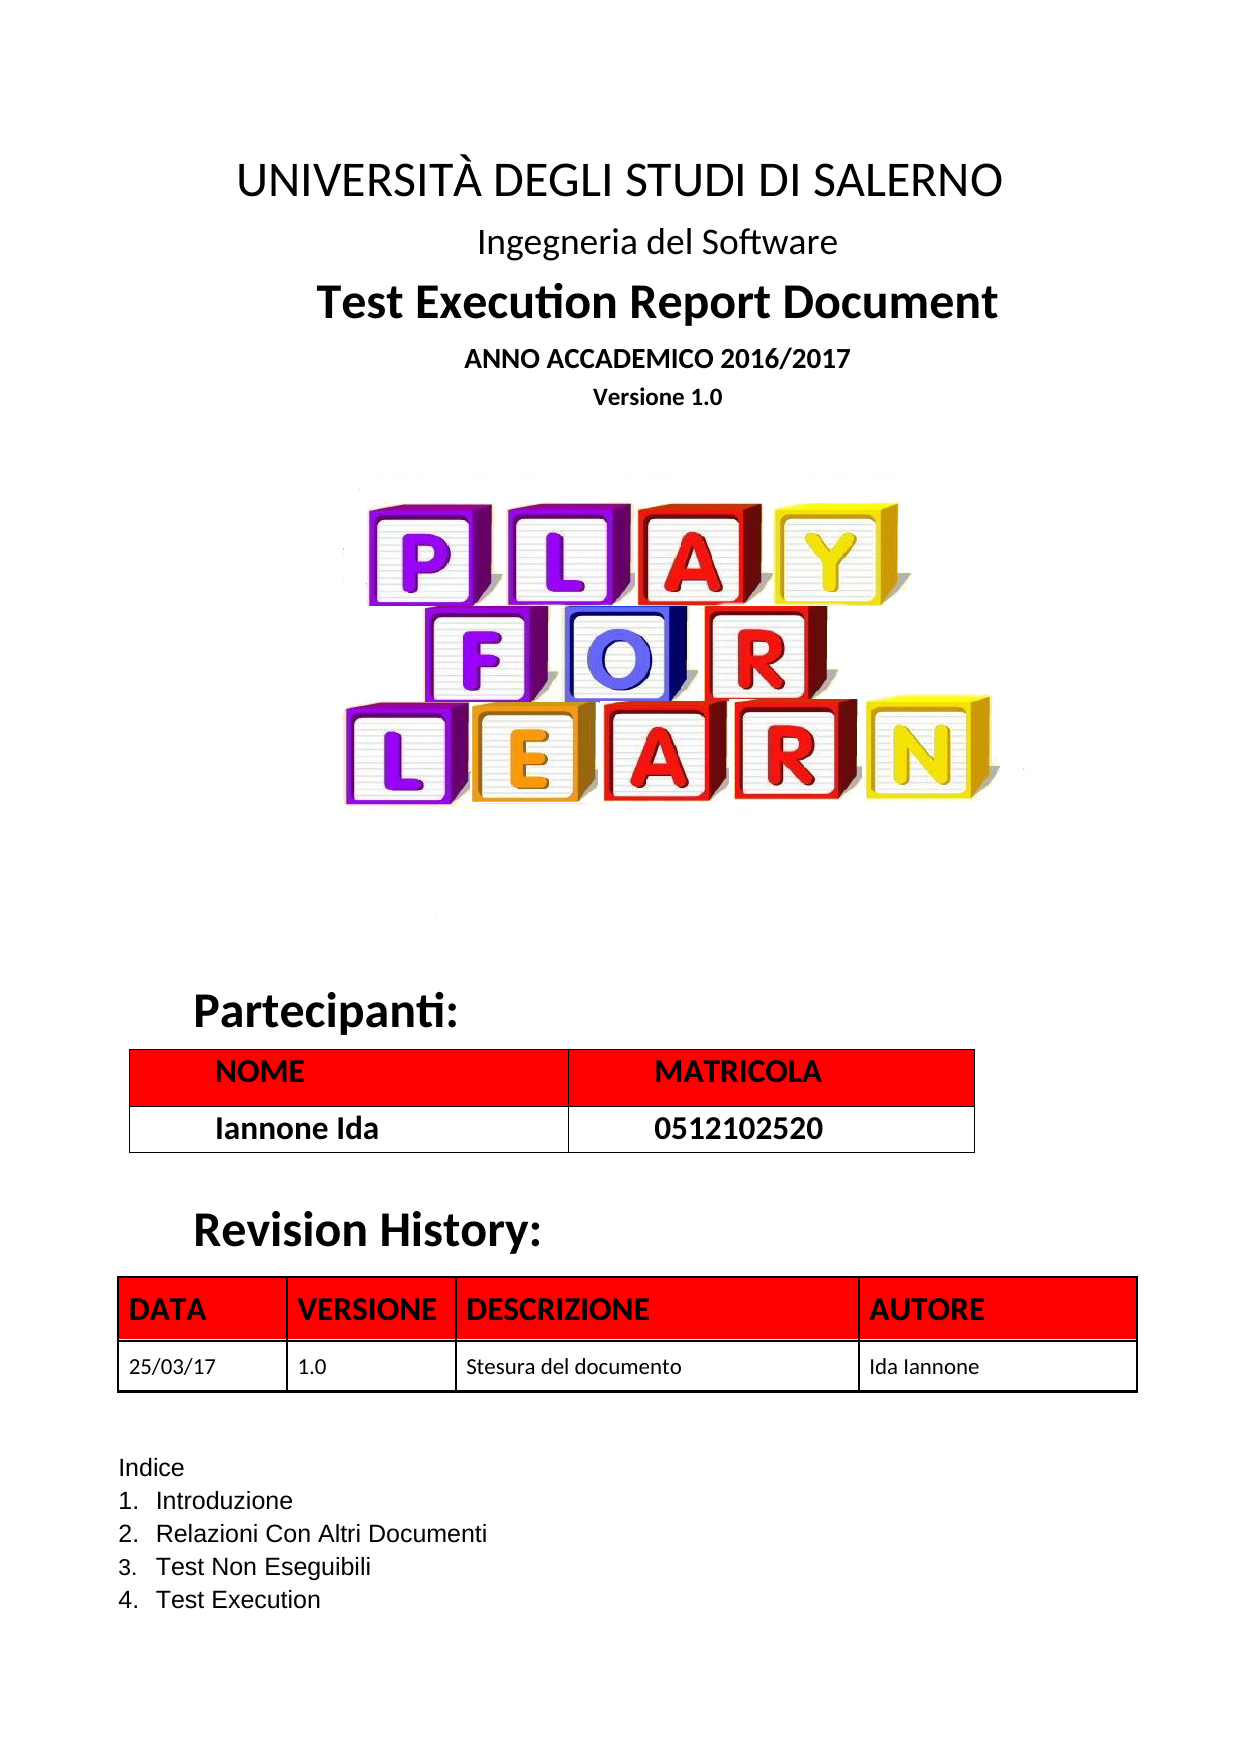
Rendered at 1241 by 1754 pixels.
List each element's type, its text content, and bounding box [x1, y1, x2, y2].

table_header VERSIONE [288, 1278, 455, 1339]
list Relazioni Con Altri Documenti [118, 1519, 1122, 1548]
table_cell 25/03/17 [119, 1342, 286, 1390]
table_header NOME [130, 1050, 568, 1106]
text Ingegneria del Software [193, 218, 1122, 263]
text UNIVERSITÀ DEGLI STUDI DI SALERNO [118, 148, 1122, 209]
table_header DESCRIZIONE [457, 1278, 858, 1339]
table_cell Iannone Ida [130, 1107, 568, 1152]
text Partecipanti: [118, 979, 1122, 1040]
list Test Non Eseguibili [118, 1552, 1122, 1581]
table_cell 1.0 [288, 1342, 455, 1390]
text Versione 1.0 [193, 381, 1122, 412]
table_header MATRICOLA [569, 1050, 974, 1106]
text ANNO ACCADEMICO 2016/2017 [193, 341, 1122, 376]
table_cell 0512102520 [569, 1107, 974, 1152]
table_cell Ida Iannone [860, 1342, 1136, 1390]
list Test Execution [118, 1585, 1122, 1614]
list Introduzione [118, 1486, 1122, 1515]
text Indice [118, 1453, 1122, 1482]
table_header AUTORE [860, 1278, 1136, 1339]
table_cell Stesura del documento [457, 1342, 858, 1390]
table_header DATA [119, 1278, 286, 1339]
text Revision History: [193, 1198, 1122, 1259]
text Test Execution Report Document [193, 270, 1122, 331]
